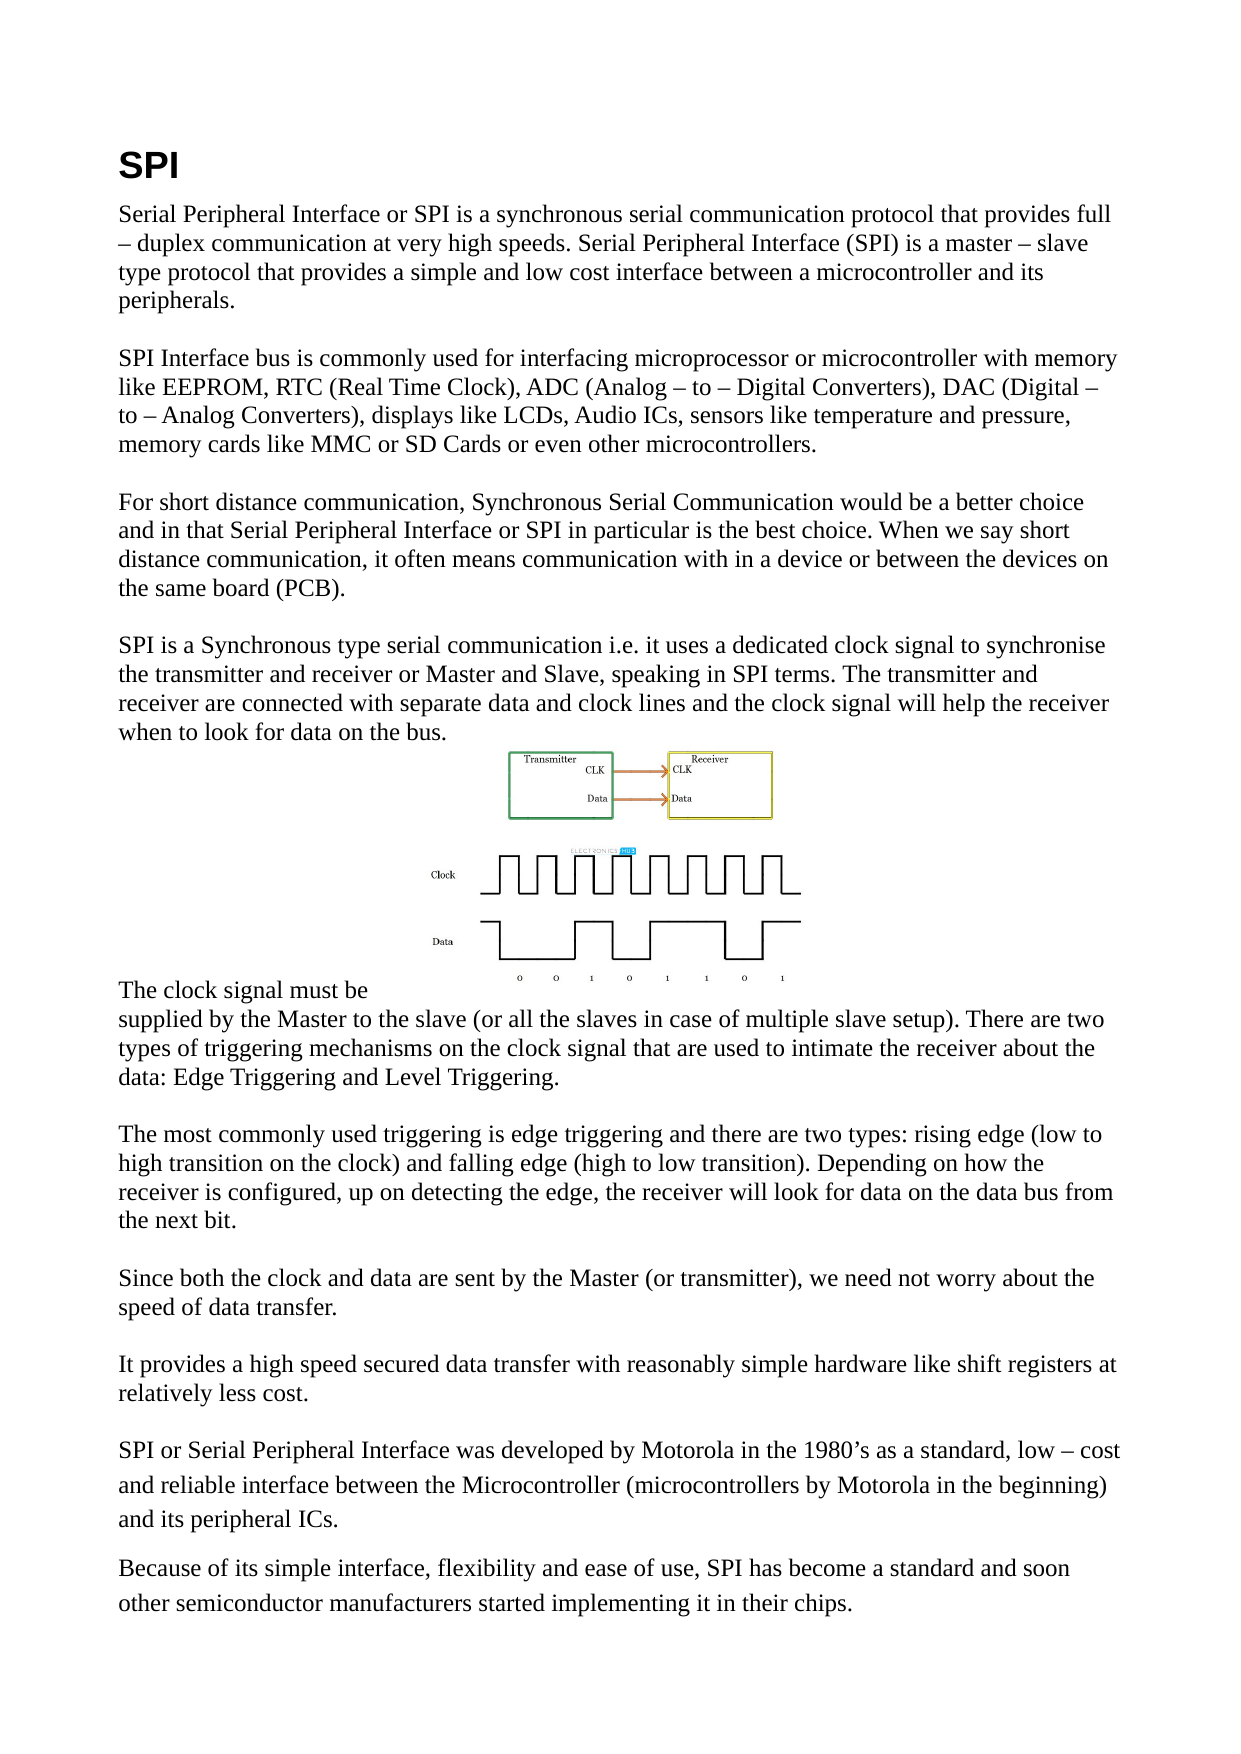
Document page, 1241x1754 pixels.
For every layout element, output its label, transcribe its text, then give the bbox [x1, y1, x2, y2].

text SPI is a Synchronous type serial communication i.e. it uses a dedicated clock signal to synchronise the transmitter and receiver or Master and Slave, speaking in SPI terms. The transmitter and receiver are connected with separate data and clock lines and the clock signal will help the receiver when to look for data on the bus. [118, 631, 1122, 746]
text SPI Interface bus is commonly used for interfacing microprocessor or microcontroller with memory like EEPROM, RTC (Real Time Clock), ADC (Analog – to – Digital Converters), DAC (Digital – to – Analog Converters), displays like LCDs, Audio ICs, sensors like temperature and pressure, memory cards like MMC or SD Cards or even other microcontrollers. [118, 343, 1122, 458]
text Because of its simple interface, flexibility and ease of use, SPI has become a standard and soon other semiconductor manufacturers started implementing it in their chips. [118, 1553, 1122, 1617]
text For short distance communication, Synchronous Serial Communication would be a better choice and in that Serial Peripheral Interface or SPI in particular is the best choice. When we say short distance communication, it often means communication with in a device or between the devices on the same board (PCB). [118, 487, 1122, 602]
text Since both the clock and data are sent by the Master (or transmitter), we need not worry about the speed of data transfer. [118, 1263, 1122, 1321]
text The clock signal must be supplied by the Master to the slave (or all the slaves in case of multiple slave setup). There are two types of triggering mechanisms on the clock signal that are used to intimate the receiver about the data: Edge Triggering and Level Triggering. [118, 976, 1122, 1091]
text SPI or Serial Peripheral Interface was developed by Motorola in the 1980’s as a standard, low – cost and reliable interface between the Microcontroller (microcontrollers by Motorola in the beginning) and its peripheral ICs. [118, 1436, 1122, 1533]
picture [425, 745, 815, 998]
subtitle SPI [118, 143, 1122, 187]
text It provides a high speed secured data transfer with reasonably simple hardware like shift registers at relatively less cost. [118, 1349, 1122, 1407]
text The most commonly used triggering is edge triggering and there are two types: rising edge (low to high transition on the clock) and falling edge (high to low transition). Depending on how the receiver is configured, up on detecting the edge, the receiver will look for data on the data bus from the next bit. [118, 1119, 1122, 1234]
text Serial Peripheral Interface or SPI is a synchronous serial communication protocol that provides full – duplex communication at very high speeds. Serial Peripheral Interface (SPI) is a master – slave type protocol that provides a simple and low cost interface between a microcontroller and its peripherals. [118, 199, 1122, 314]
